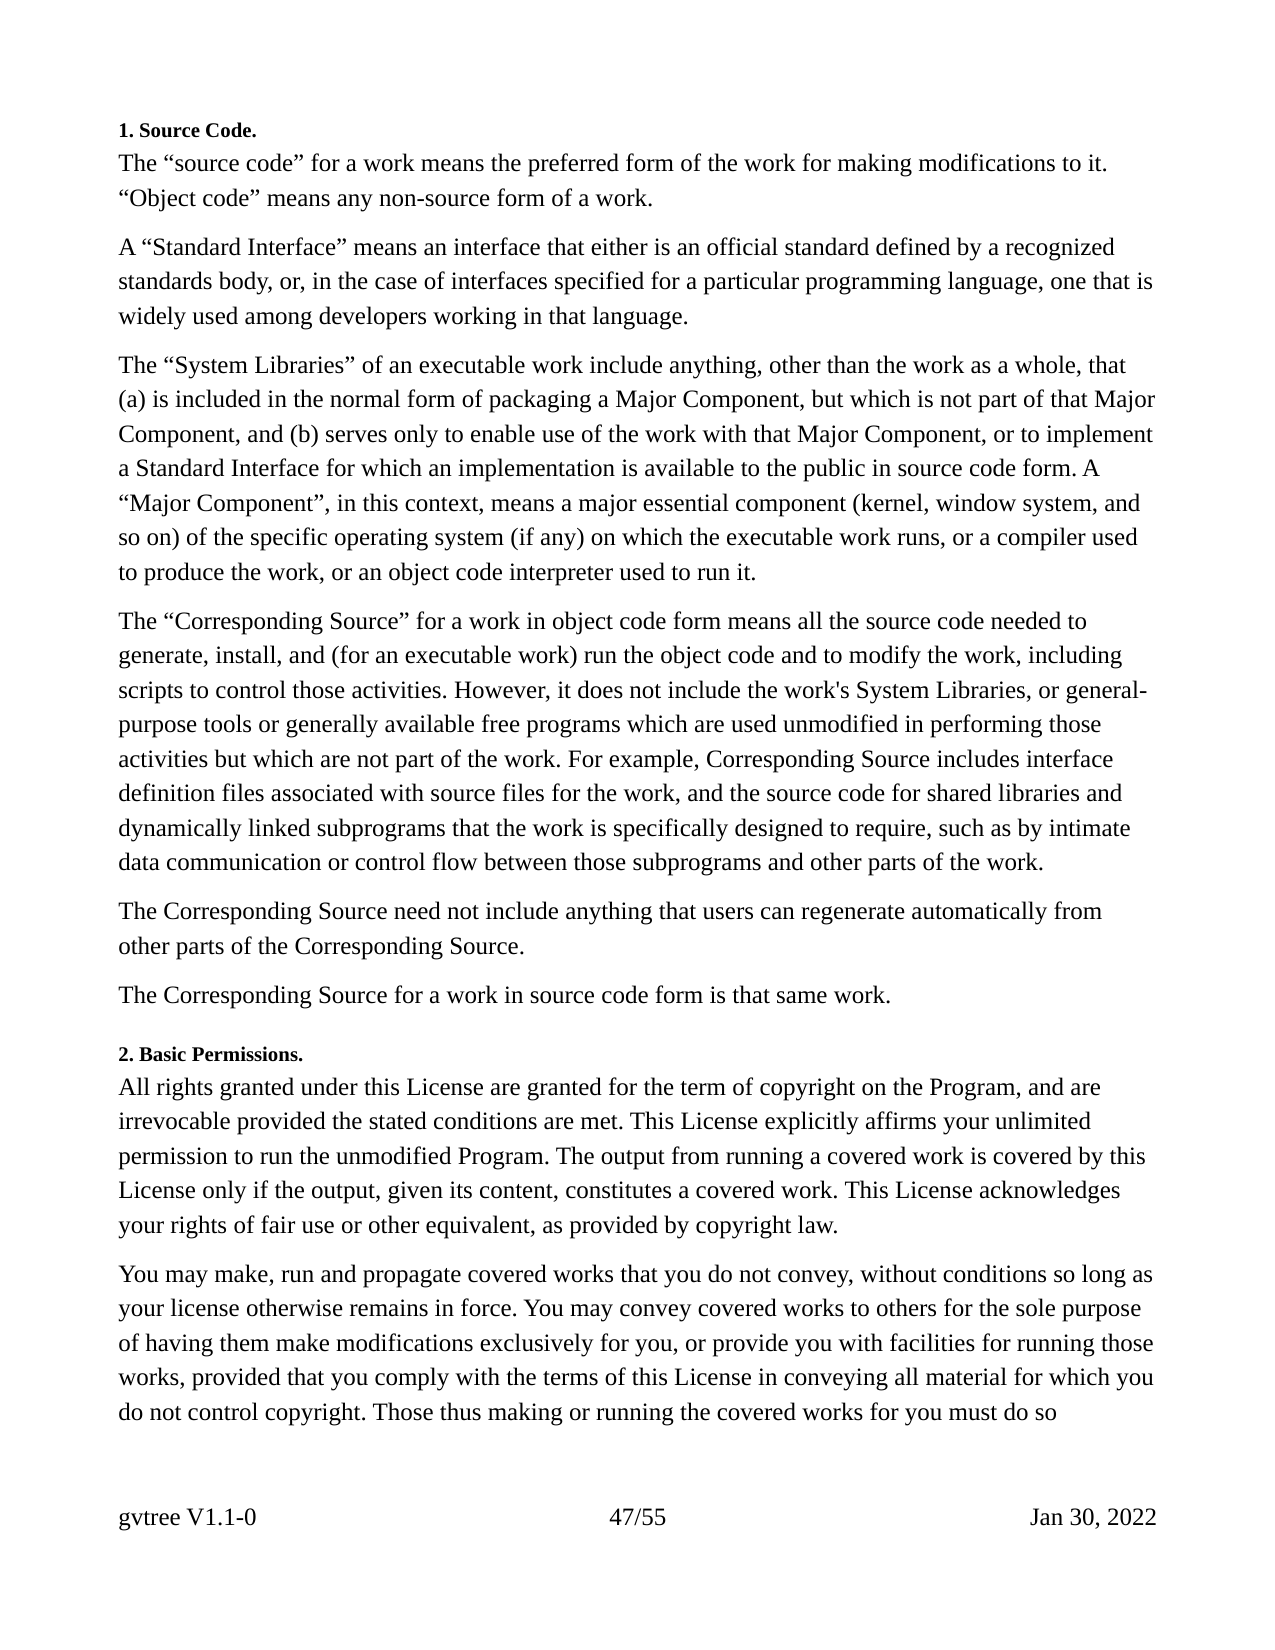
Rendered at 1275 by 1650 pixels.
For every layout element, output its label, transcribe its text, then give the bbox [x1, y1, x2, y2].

text The “System Libraries” of an executable work include anything, other than the work as a whole, that (a) is included in the normal form of packaging a Major Component, but which is not part of that Major Component, and (b) serves only to enable use of the work with that Major Component, or to implement a Standard Interface for which an implementation is available to the public in source code form. A “Major Component”, in this context, means a major essential component (kernel, window system, and so on) of the specific operating system (if any) on which the executable work runs, or a compiler used to produce the work, or an object code interpreter used to run it. [118, 350, 1157, 586]
text A “Standard Interface” means an interface that either is an official standard defined by a recognized standards body, or, in the case of interfaces specified for a particular programming language, one that is widely used among developers working in that language. [118, 232, 1157, 330]
subtitle 2. Basic Permissions. [118, 1041, 1157, 1066]
text The Corresponding Source for a work in source code form is that same work. [118, 980, 1157, 1009]
text The “Corresponding Source” for a work in object code form means all the source code needed to generate, install, and (for an executable work) run the object code and to modify the work, including scripts to control those activities. However, it does not include the work's System Libraries, or general-purpose tools or generally available free programs which are used unmodified in performing those activities but which are not part of the work. For example, Corresponding Source includes interface definition files associated with source files for the work, and the source code for shared libraries and dynamically linked subprograms that the work is specifically designed to require, such as by intimate data communication or control flow between those subprograms and other parts of the work. [118, 606, 1157, 876]
text The “source code” for a work means the preferred form of the work for making modifications to it. “Object code” means any non-source form of a work. [118, 148, 1157, 212]
text You may make, run and propagate covered works that you do not convey, without conditions so long as your license otherwise remains in force. You may convey covered works to others for the sole purpose of having them make modifications exclusively for you, or provide you with facilities for running those works, provided that you comply with the terms of this License in conveying all material for which you do not control copyright. Those thus making or running the covered works for you must do so [118, 1259, 1157, 1425]
text All rights granted under this License are granted for the term of copyright on the Program, and are irrevocable provided the stated conditions are met. This License explicitly affirms your unlimited permission to run the unmodified Program. The output from running a covered work is covered by this License only if the output, given its content, constitutes a covered work. This License acknowledges your rights of fair use or other equivalent, as provided by copyright law. [118, 1072, 1157, 1238]
text The Corresponding Source need not include anything that users can regenerate automatically from other parts of the Corresponding Source. [118, 896, 1157, 959]
subtitle 1. Source Code. [118, 118, 1157, 142]
